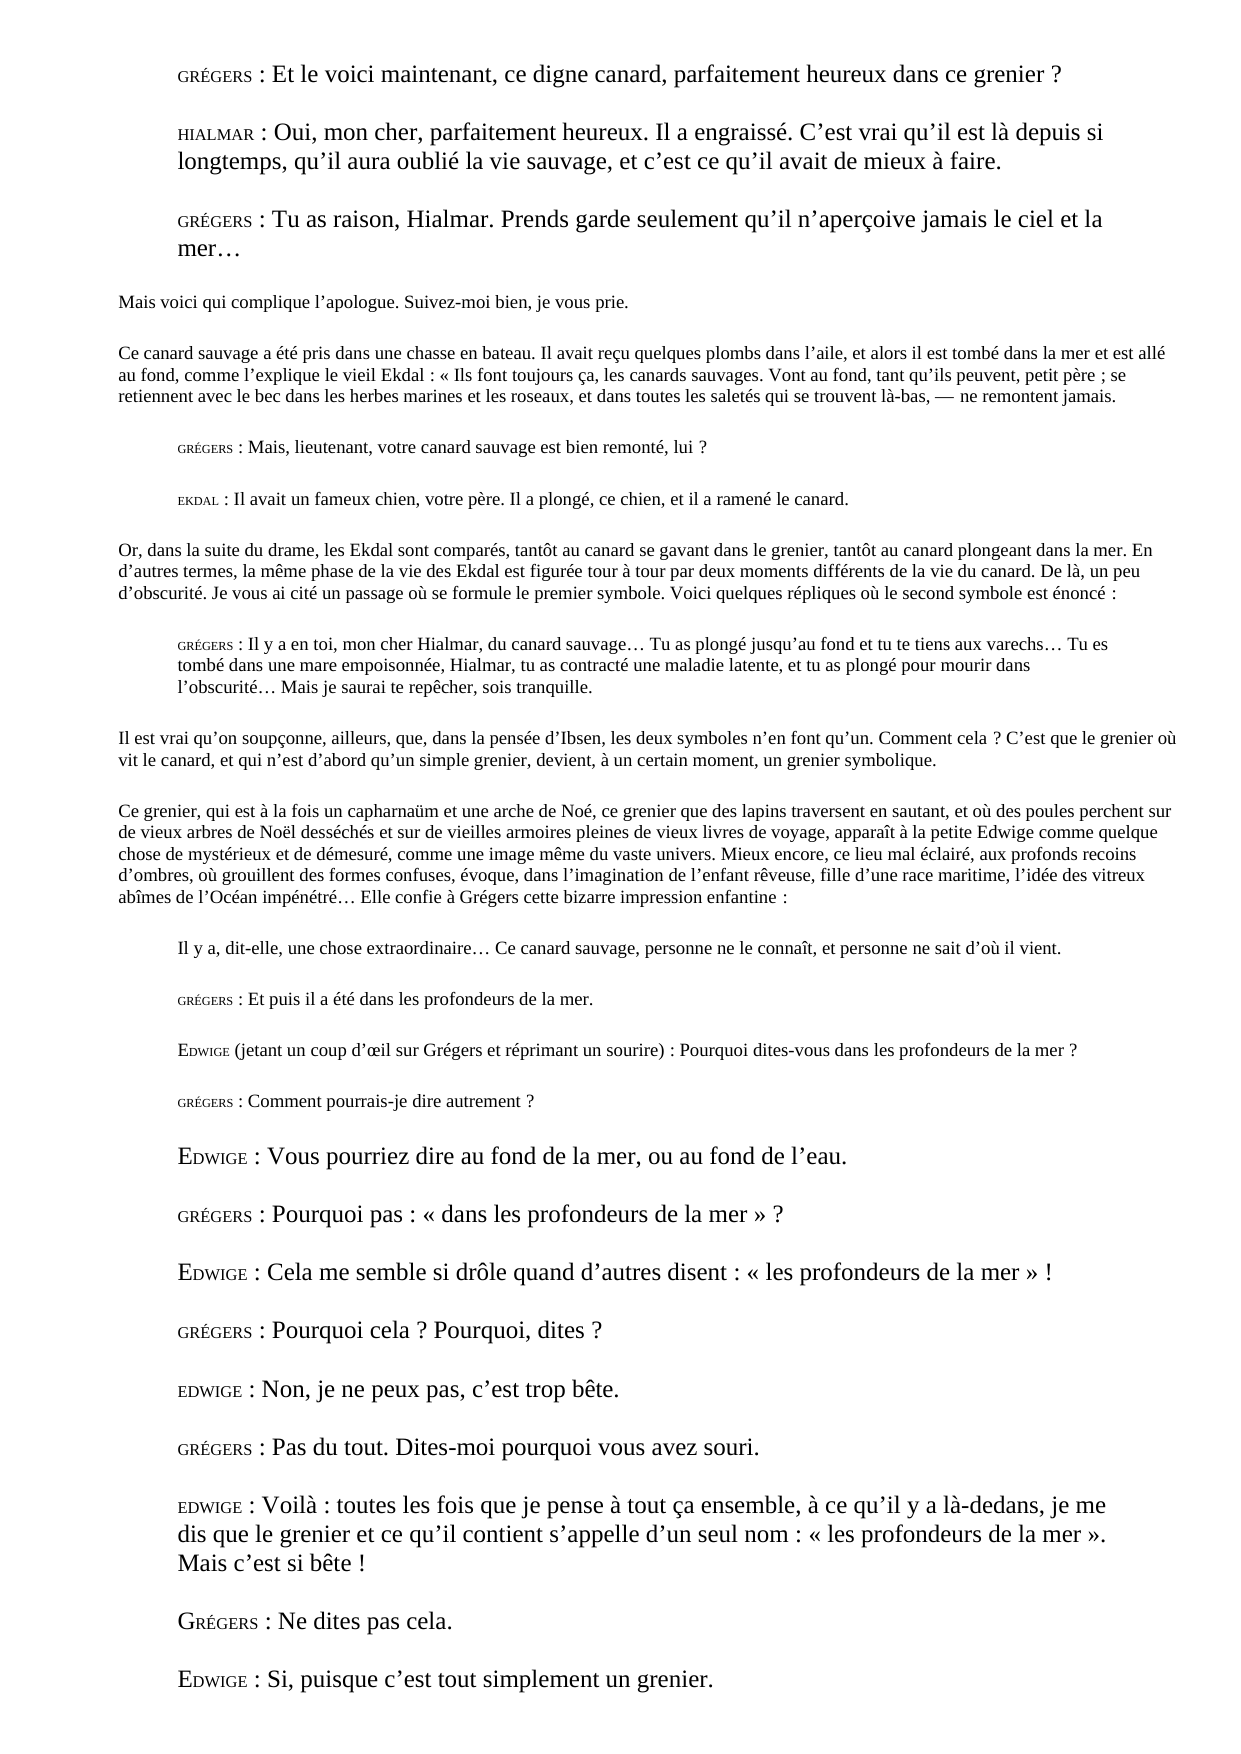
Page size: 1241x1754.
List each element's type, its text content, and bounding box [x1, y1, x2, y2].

text grégers : Pas du tout. Dites-moi pourquoi vous avez souri. [177, 1432, 1122, 1461]
text Edwige (jetant un coup d’œil sur Grégers et réprimant un sourire) : Pourquoi dites-vous dans les profondeurs de la mer ? [177, 1039, 1122, 1060]
text Edwige : Cela me semble si drôle quand d’autres disent : « les profondeurs de la mer » ! [177, 1257, 1122, 1286]
text grégers : Mais, lieutenant, votre canard sauvage est bien remonté, lui ? [177, 436, 1122, 458]
text Edwige : Vous pourriez dire au fond de la mer, ou au fond de l’eau. [177, 1141, 1122, 1170]
text Il y a, dit-elle, une chose extraordinaire… Ce canard sauvage, personne ne le connaît, et personne ne sait d’où il vient. [177, 937, 1122, 958]
text grégers : Comment pourrais-je dire autrement ? [177, 1090, 1122, 1111]
text hialmar : Oui, mon cher, parfaitement heureux. Il a engraissé. C’est vrai qu’il est là depuis si longtemps, qu’il aura oublié la vie sauvage, et c’est ce qu’il avait de mieux à faire. [177, 117, 1122, 175]
text edwige : Voilà : toutes les fois que je pense à tout ça ensemble, à ce qu’il y a là-dedans, je me dis que le grenier et ce qu’il contient s’appelle d’un seul nom : « les profondeurs de la mer ». Mais c’est si bête ! [177, 1490, 1122, 1577]
text grégers : Il y a en toi, mon cher Hialmar, du canard sauvage… Tu as plongé jusqu’au fond et tu te tiens aux varechs… Tu es tombé dans une mare empoisonnée, Hialmar, tu as contracté une maladie latente, et tu as plongé pour mourir dans l’obscurité… Mais je saurai te repêcher, sois tranquille. [177, 633, 1122, 697]
text Il est vrai qu’on soupçonne, ailleurs, que, dans la pensée d’Ibsen, les deux symboles n’en font qu’un. Comment cela ? C’est que le grenier où vit le canard, et qui n’est d’abord qu’un simple grenier, devient, à un certain moment, un grenier symbolique. [118, 727, 1181, 770]
text Ce canard sauvage a été pris dans une chasse en bateau. Il avait reçu quelques plombs dans l’aile, et alors il est tombé dans la mer et est allé au fond, comme l’explique le vieil Ekdal : « Ils font toujours ça, les canards sauvages. Vont au fond, tant qu’ils peuvent, petit père ; se retiennent avec le bec dans les herbes marines et les roseaux, et dans toutes les saletés qui se trouvent là-bas, — ne remontent jamais. [118, 342, 1181, 407]
text Or, dans la suite du drame, les Ekdal sont comparés, tantôt au canard se gavant dans le grenier, tantôt au canard plongeant dans la mer. En d’autres termes, la même phase de la vie des Ekdal est figurée tour à tour par deux moments différents de la vie du canard. De là, un peu d’obscurité. Je vous ai cité un passage où se formule le premier symbole. Voici quelques répliques où le second symbole est énoncé : [118, 538, 1181, 603]
text ekdal : Il avait un fameux chien, votre père. Il a plongé, ce chien, et il a ramené le canard. [177, 487, 1122, 509]
text grégers : Tu as raison, Hialmar. Prends garde seulement qu’il n’aperçoive jamais le ciel et la mer… [177, 204, 1122, 262]
text grégers : Et puis il a été dans les profondeurs de la mer. [177, 988, 1122, 1009]
text grégers : Pourquoi cela ? Pourquoi, dites ? [177, 1316, 1122, 1344]
text grégers : Pourquoi pas : « dans les profondeurs de la mer » ? [177, 1199, 1122, 1228]
text Grégers : Ne dites pas cela. [177, 1606, 1122, 1635]
text Ce grenier, qui est à la fois un capharnaüm et une arche de Noé, ce grenier que des lapins traversent en sautant, et où des poules perchent sur de vieux arbres de Noël desséchés et sur de vieilles armoires pleines de vieux livres de voyage, apparaît à la petite Edwige comme quelque chose de mystérieux et de démesuré, comme une image même du vaste univers. Mieux encore, ce lieu mal éclairé, aux profonds recoins d’ombres, où grouillent des formes confuses, évoque, dans l’imagination de l’enfant rêveuse, fille d’une race maritime, l’idée des vitreux abîmes de l’Océan impénétré… Elle confie à Grégers cette bizarre impression enfantine : [118, 799, 1181, 907]
text edwige : Non, je ne peux pas, c’est trop bête. [177, 1374, 1122, 1403]
text Edwige : Si, puisque c’est tout simplement un grenier. [177, 1664, 1122, 1693]
text Mais voici qui complique l’apologue. Suivez-moi bien, je vous prie. [118, 291, 1181, 313]
text grégers : Et le voici maintenant, ce digne canard, parfaitement heureux dans ce grenier ? [177, 59, 1122, 88]
